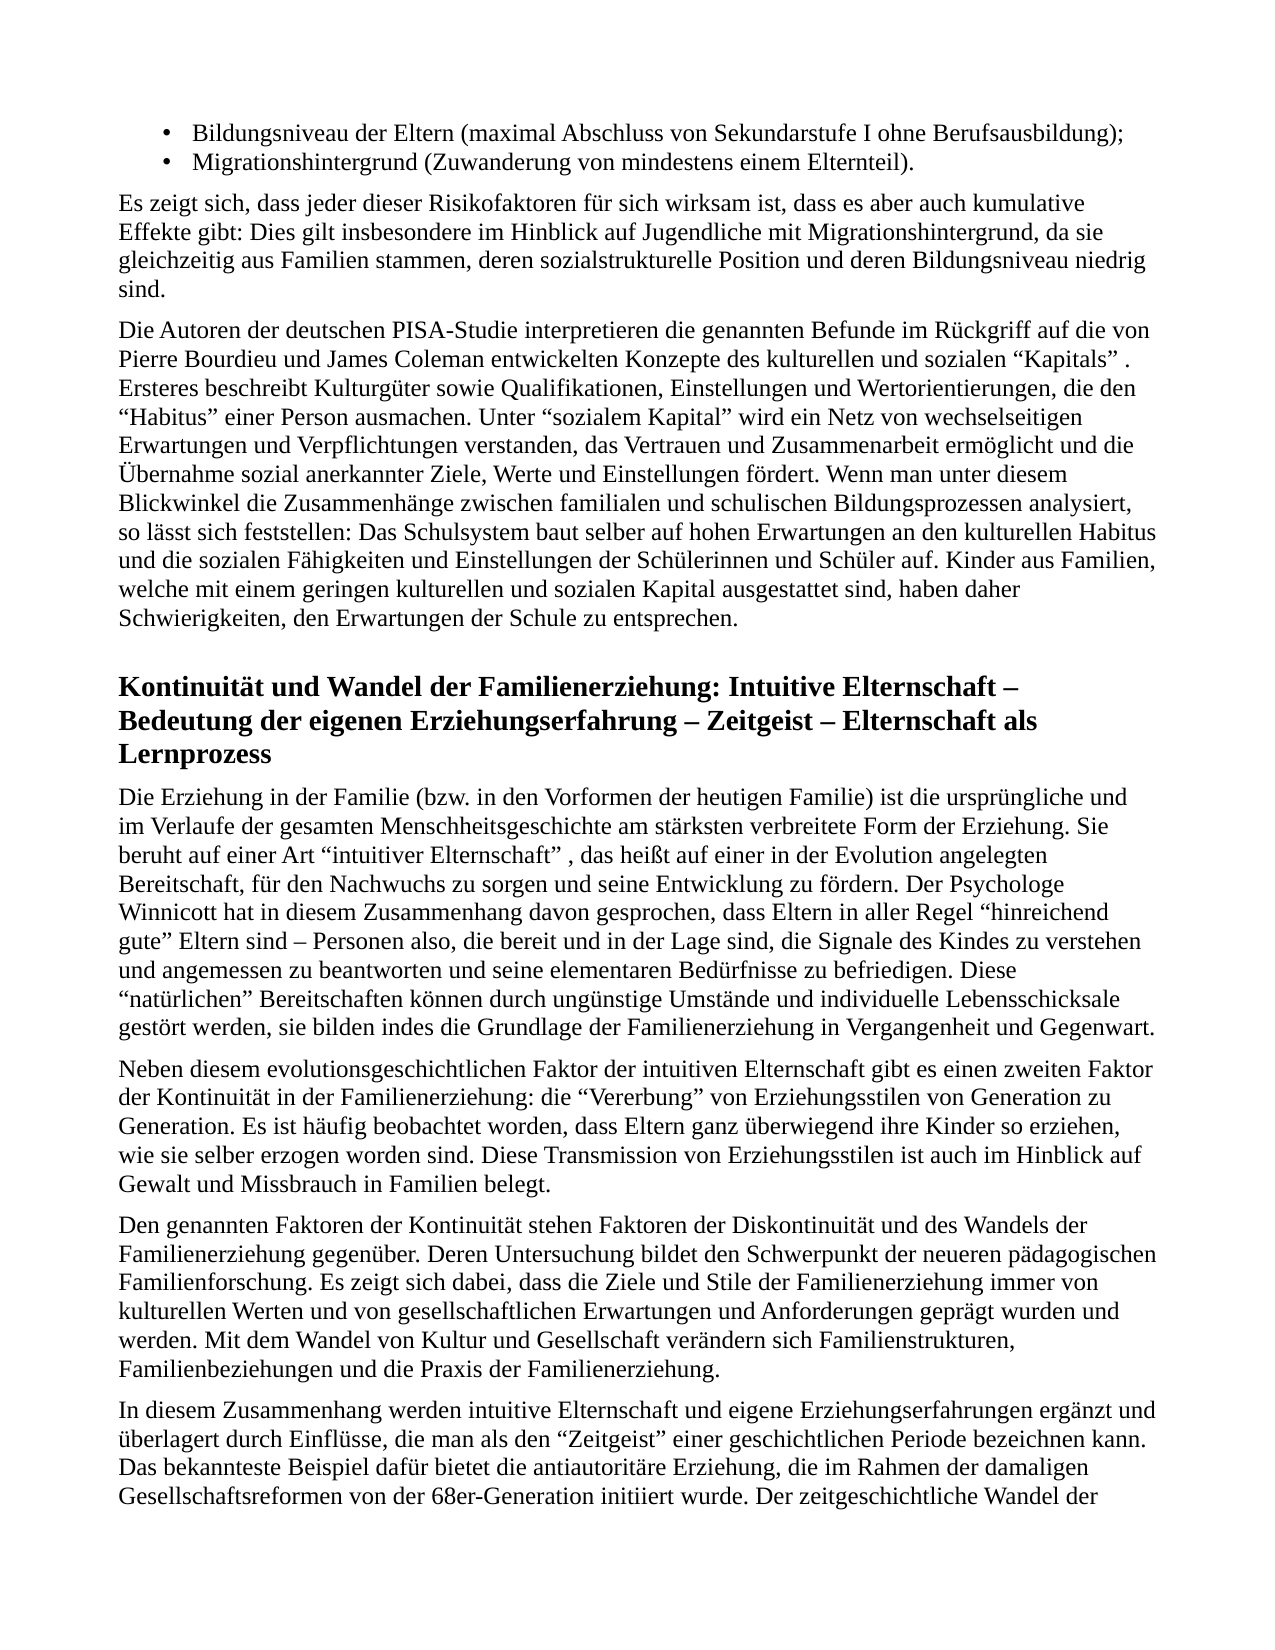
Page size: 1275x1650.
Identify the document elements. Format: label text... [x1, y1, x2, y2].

subtitle Kontinuität und Wandel der Familienerziehung: Intuitive Elternschaft – Bedeutung der eigenen Erziehungserfahrung – Zeitgeist – Elternschaft als Lernprozess [118, 669, 1157, 770]
text Die Autoren der deutschen PISA-Studie interpretieren die genannten Befunde im Rückgriff auf die von Pierre Bourdieu und James Coleman entwickelten Konzepte des kulturellen und sozialen “Kapitals” . Ersteres beschreibt Kulturgüter sowie Qualifikationen, Einstellungen und Wertorientierungen, die den “Habitus” einer Person ausmachen. Unter “sozialem Kapital” wird ein Netz von wechselseitigen Erwartungen und Verpflichtungen verstanden, das Vertrauen und Zusammenarbeit ermöglicht und die Übernahme sozial anerkannter Ziele, Werte und Einstellungen fördert. Wenn man unter diesem Blickwinkel die Zusammenhänge zwischen familialen und schulischen Bildungsprozessen analysiert, so lässt sich feststellen: Das Schulsystem baut selber auf hohen Erwartungen an den kulturellen Habitus und die sozialen Fähigkeiten und Einstellungen der Schülerinnen und Schüler auf. Kinder aus Familien, welche mit einem geringen kulturellen und sozialen Kapital ausgestattet sind, haben daher Schwierigkeiten, den Erwartungen der Schule zu entsprechen. [118, 316, 1157, 632]
text Neben diesem evolutionsgeschichtlichen Faktor der intuitiven Elternschaft gibt es einen zweiten Faktor der Kontinuität in der Familienerziehung: die “Vererbung” von Erziehungsstilen von Generation zu Generation. Es ist häufig beobachtet worden, dass Eltern ganz überwiegend ihre Kinder so erziehen, wie sie selber erzogen worden sind. Diese Transmission von Erziehungsstilen ist auch im Hinblick auf Gewalt und Missbrauch in Familien belegt. [118, 1054, 1157, 1197]
text Den genannten Faktoren der Kontinuität stehen Faktoren der Diskontinuität und des Wandels der Familienerziehung gegenüber. Deren Untersuchung bildet den Schwerpunkt der neueren pädagogischen Familienforschung. Es zeigt sich dabei, dass die Ziele und Stile der Familienerziehung immer von kulturellen Werten und von gesellschaftlichen Erwartungen und Anforderungen geprägt wurden und werden. Mit dem Wandel von Kultur und Gesellschaft verändern sich Familienstrukturen, Familienbeziehungen und die Praxis der Familienerziehung. [118, 1210, 1157, 1382]
list Bildungsniveau der Eltern (maximal Abschluss von Sekundarstufe I ohne Berufsausbildung); [162, 118, 1157, 147]
text Die Erziehung in der Familie (bzw. in den Vorformen der heutigen Familie) ist die ursprüngliche und im Verlaufe der gesamten Menschheitsgeschichte am stärksten verbreitete Form der Erziehung. Sie beruht auf einer Art “intuitiver Elternschaft” , das heißt auf einer in der Evolution angelegten Bereitschaft, für den Nachwuchs zu sorgen und seine Entwicklung zu fördern. Der Psychologe Winnicott hat in diesem Zusammenhang davon gesprochen, dass Eltern in aller Regel “hinreichend gute” Eltern sind – Personen also, die bereit und in der Lage sind, die Signale des Kindes zu verstehen und angemessen zu beantworten und seine elementaren Bedürfnisse zu befriedigen. Diese “natürlichen” Bereitschaften können durch ungünstige Umstände und individuelle Lebensschicksale gestört werden, sie bilden indes die Grundlage der Familienerziehung in Vergangenheit und Gegenwart. [118, 782, 1157, 1041]
text In diesem Zusammenhang werden intuitive Elternschaft und eigene Erziehungserfahrungen ergänzt und überlagert durch Einflüsse, die man als den “Zeitgeist” einer geschichtlichen Periode bezeichnen kann. Das bekannteste Beispiel dafür bietet die antiautoritäre Erziehung, die im Rahmen der damaligen Gesellschaftsreformen von der 68er-Generation initiiert wurde. Der zeitgeschichtliche Wandel der [118, 1395, 1157, 1510]
list Migrationshintergrund (Zuwanderung von mindestens einem Elternteil). [162, 147, 1157, 176]
text Es zeigt sich, dass jeder dieser Risikofaktoren für sich wirksam ist, dass es aber auch kumulative Effekte gibt: Dies gilt insbesondere im Hinblick auf Jugendliche mit Migrationshintergrund, da sie gleichzeitig aus Familien stammen, deren sozialstrukturelle Position und deren Bildungsniveau niedrig sind. [118, 188, 1157, 303]
